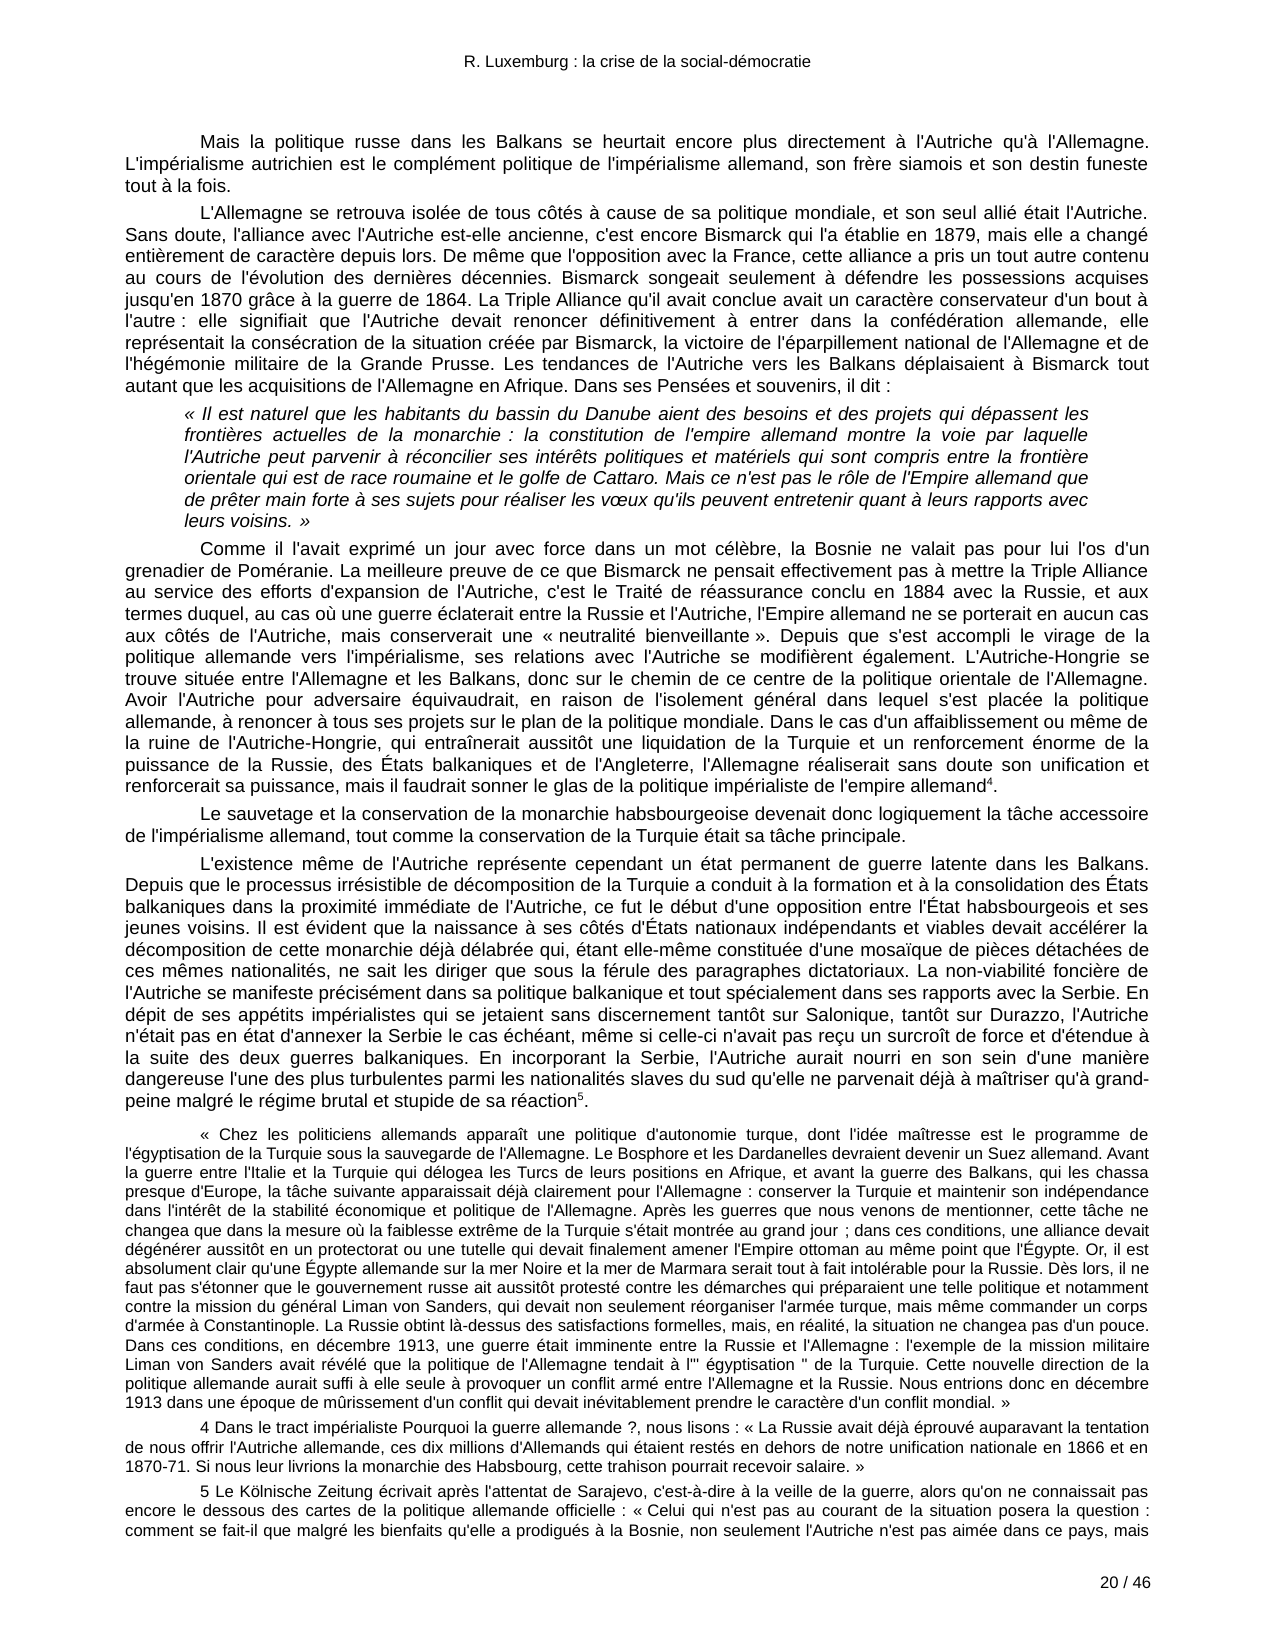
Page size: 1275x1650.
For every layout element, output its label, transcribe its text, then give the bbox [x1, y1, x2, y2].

text Mais la politique russe dans les Balkans se heurtait encore plus directement à l'Autriche qu'à l'Allemagne. L'impérialisme autrichien est le complément politique de l'impérialisme allemand, son frère siamois et son destin funeste tout à la fois. [125, 131, 1150, 196]
text « Il est naturel que les habitants du bassin du Danube aient des besoins et des projets qui dépassent les frontières actuelles de la monarchie : la constitution de l'empire allemand montre la voie par laquelle l'Autriche peut parvenir à réconcilier ses intérêts politiques et matériels qui sont compris entre la frontière orientale qui est de race roumaine et le golfe de Cattaro. Mais ce n'est pas le rôle de l'Empire allemand que de prêter main forte à ses sujets pour réaliser les vœux qu'ils peuvent entretenir quant à leurs rapports avec leurs voisins. » [184, 402, 1091, 532]
text Le sauvetage et la conservation de la monarchie habsbourgeoise devenait donc logiquement la tâche accessoire de l'impérialisme allemand, tout comme la conservation de la Turquie était sa tâche principale. [125, 803, 1150, 846]
text Dans le tract impérialiste Pourquoi la guerre allemande ?, nous lisons : « La Russie avait déjà éprouvé auparavant la tentation de nous offrir l'Autriche allemande, ces dix millions d'Allemands qui étaient restés en dehors de notre unification nationale en 1866 et en 1870-71. Si nous leur livrions la monarchie des Habsbourg, cette trahison pourrait recevoir salaire. » [125, 1418, 1150, 1476]
text « Chez les politiciens allemands apparaît une politique d'autonomie turque, dont l'idée maîtresse est le programme de l'égyptisation de la Turquie sous la sauvegarde de l'Allemagne. Le Bosphore et les Dardanelles devraient devenir un Suez allemand. Avant la guerre entre l'Italie et la Turquie qui délogea les Turcs de leurs positions en Afrique, et avant la guerre des Balkans, qui les chassa presque d'Europe, la tâche suivante apparaissait déjà clairement pour l'Allemagne : conserver la Turquie et maintenir son indépendance dans l'intérêt de la stabilité économique et politique de l'Allemagne. Après les guerres que nous venons de mentionner, cette tâche ne changea que dans la mesure où la faiblesse extrême de la Turquie s'était montrée au grand jour ; dans ces conditions, une alliance devait dégénérer aussitôt en un protectorat ou une tutelle qui devait finalement amener l'Empire ottoman au même point que l'Égypte. Or, il est absolument clair qu'une Égypte allemande sur la mer Noire et la mer de Marmara serait tout à fait intolérable pour la Russie. Dès lors, il ne faut pas s'étonner que le gouvernement russe ait aussitôt protesté contre les démarches qui préparaient une telle politique et notamment contre la mission du général Liman von Sanders, qui devait non seulement réorganiser l'armée turque, mais même commander un corps d'armée à Constantinople. La Russie obtint là-dessus des satisfactions formelles, mais, en réalité, la situation ne changea pas d'un pouce. Dans ces conditions, en décembre 1913, une guerre était imminente entre la Russie et l'Allemagne : l'exemple de la mission militaire Liman von Sanders avait révélé que la politique de l'Allemagne tendait à l"' égyptisation " de la Turquie. Cette nouvelle direction de la politique allemande aurait suffi à elle seule à provoquer un conflit armé entre l'Allemagne et la Russie. Nous entrions donc en décembre 1913 dans une époque de mûrissement d'un conflit qui devait inévitablement prendre le caractère d'un conflit mondial. » [125, 1124, 1150, 1412]
text L'Allemagne se retrouva isolée de tous côtés à cause de sa politique mondiale, et son seul allié était l'Autriche. Sans doute, l'alliance avec l'Autriche est-elle ancienne, c'est encore Bismarck qui l'a établie en 1879, mais elle a changé entièrement de caractère depuis lors. De même que l'opposition avec la France, cette alliance a pris un tout autre contenu au cours de l'évolution des dernières décennies. Bismarck songeait seulement à défendre les possessions acquises jusqu'en 1870 grâce à la guerre de 1864. La Triple Alliance qu'il avait conclue avait un caractère conservateur d'un bout à l'autre : elle signifiait que l'Autriche devait renoncer définitivement à entrer dans la confédération allemande, elle représentait la consécration de la situation créée par Bismarck, la victoire de l'éparpillement national de l'Allemagne et de l'hégémonie militaire de la Grande Prusse. Les tendances de l'Autriche vers les Balkans déplaisaient à Bismarck tout autant que les acquisitions de l'Allemagne en Afrique. Dans ses Pensées et souvenirs, il dit : [125, 202, 1150, 396]
text Comme il l'avait exprimé un jour avec force dans un mot célèbre, la Bosnie ne valait pas pour lui l'os d'un grenadier de Poméranie. La meilleure preuve de ce que Bismarck ne pensait effectivement pas à mettre la Triple Alliance au service des efforts d'expansion de l'Autriche, c'est le Traité de réassurance conclu en 1884 avec la Russie, et aux termes duquel, au cas où une guerre éclaterait entre la Russie et l'Autriche, l'Empire allemand ne se porterait en aucun cas aux côtés de l'Autriche, mais conserverait une « neutralité bienveillante ». Depuis que s'est accompli le virage de la politique allemande vers l'impérialisme, ses relations avec l'Autriche se modifièrent également. L'Autriche-Hongrie se trouve située entre l'Allemagne et les Balkans, donc sur le chemin de ce centre de la politique orientale de l'Allemagne. Avoir l'Autriche pour adversaire équivaudrait, en raison de l'isolement général dans lequel s'est placée la politique allemande, à renoncer à tous ses projets sur le plan de la politique mondiale. Dans le cas d'un affaiblissement ou même de la ruine de l'Autriche-Hongrie, qui entraînerait aussitôt une liquidation de la Turquie et un renforcement énorme de la puissance de la Russie, des États balkaniques et de l'Angleterre, l'Allemagne réaliserait sans doute son unification et renforcerait sa puissance, mais il faudrait sonner le glas de la politique impérialiste de l'empire allemand. [125, 538, 1150, 797]
text L'existence même de l'Autriche représente cependant un état permanent de guerre latente dans les Balkans. Depuis que le processus irrésistible de décomposition de la Turquie a conduit à la formation et à la consolidation des États balkaniques dans la proximité immédiate de l'Autriche, ce fut le début d'une opposition entre l'État habsbourgeois et ses jeunes voisins. Il est évident que la naissance à ses côtés d'États nationaux indépendants et viables devait accélérer la décomposition de cette monarchie déjà délabrée qui, étant elle-même constituée d'une mosaïque de pièces détachées de ces mêmes nationalités, ne sait les diriger que sous la férule des paragraphes dictatoriaux. La non-viabilité foncière de l'Autriche se manifeste précisément dans sa politique balkanique et tout spécialement dans ses rapports avec la Serbie. En dépit de ses appétits impérialistes qui se jetaient sans discernement tantôt sur Salonique, tantôt sur Durazzo, l'Autriche n'était pas en état d'annexer la Serbie le cas échéant, même si celle-ci n'avait pas reçu un surcroît de force et d'étendue à la suite des deux guerres balkaniques. En incorporant la Serbie, l'Autriche aurait nourri en son sein d'une manière dangereuse l'une des plus turbulentes parmi les nationalités slaves du sud qu'elle ne parvenait déjà à maîtriser qu'à grand-peine malgré le régime brutal et stupide de sa réaction. [125, 852, 1150, 1111]
text Le Kölnische Zeitung écrivait après l'attentat de Sarajevo, c'est-à-dire à la veille de la guerre, alors qu'on ne connaissait pas encore le dessous des cartes de la politique allemande officielle : « Celui qui n'est pas au courant de la situation posera la question : comment se fait-il que malgré les bienfaits qu'elle a prodigués à la Bosnie, non seulement l'Autriche n'est pas aimée dans ce pays, mais [125, 1482, 1150, 1539]
